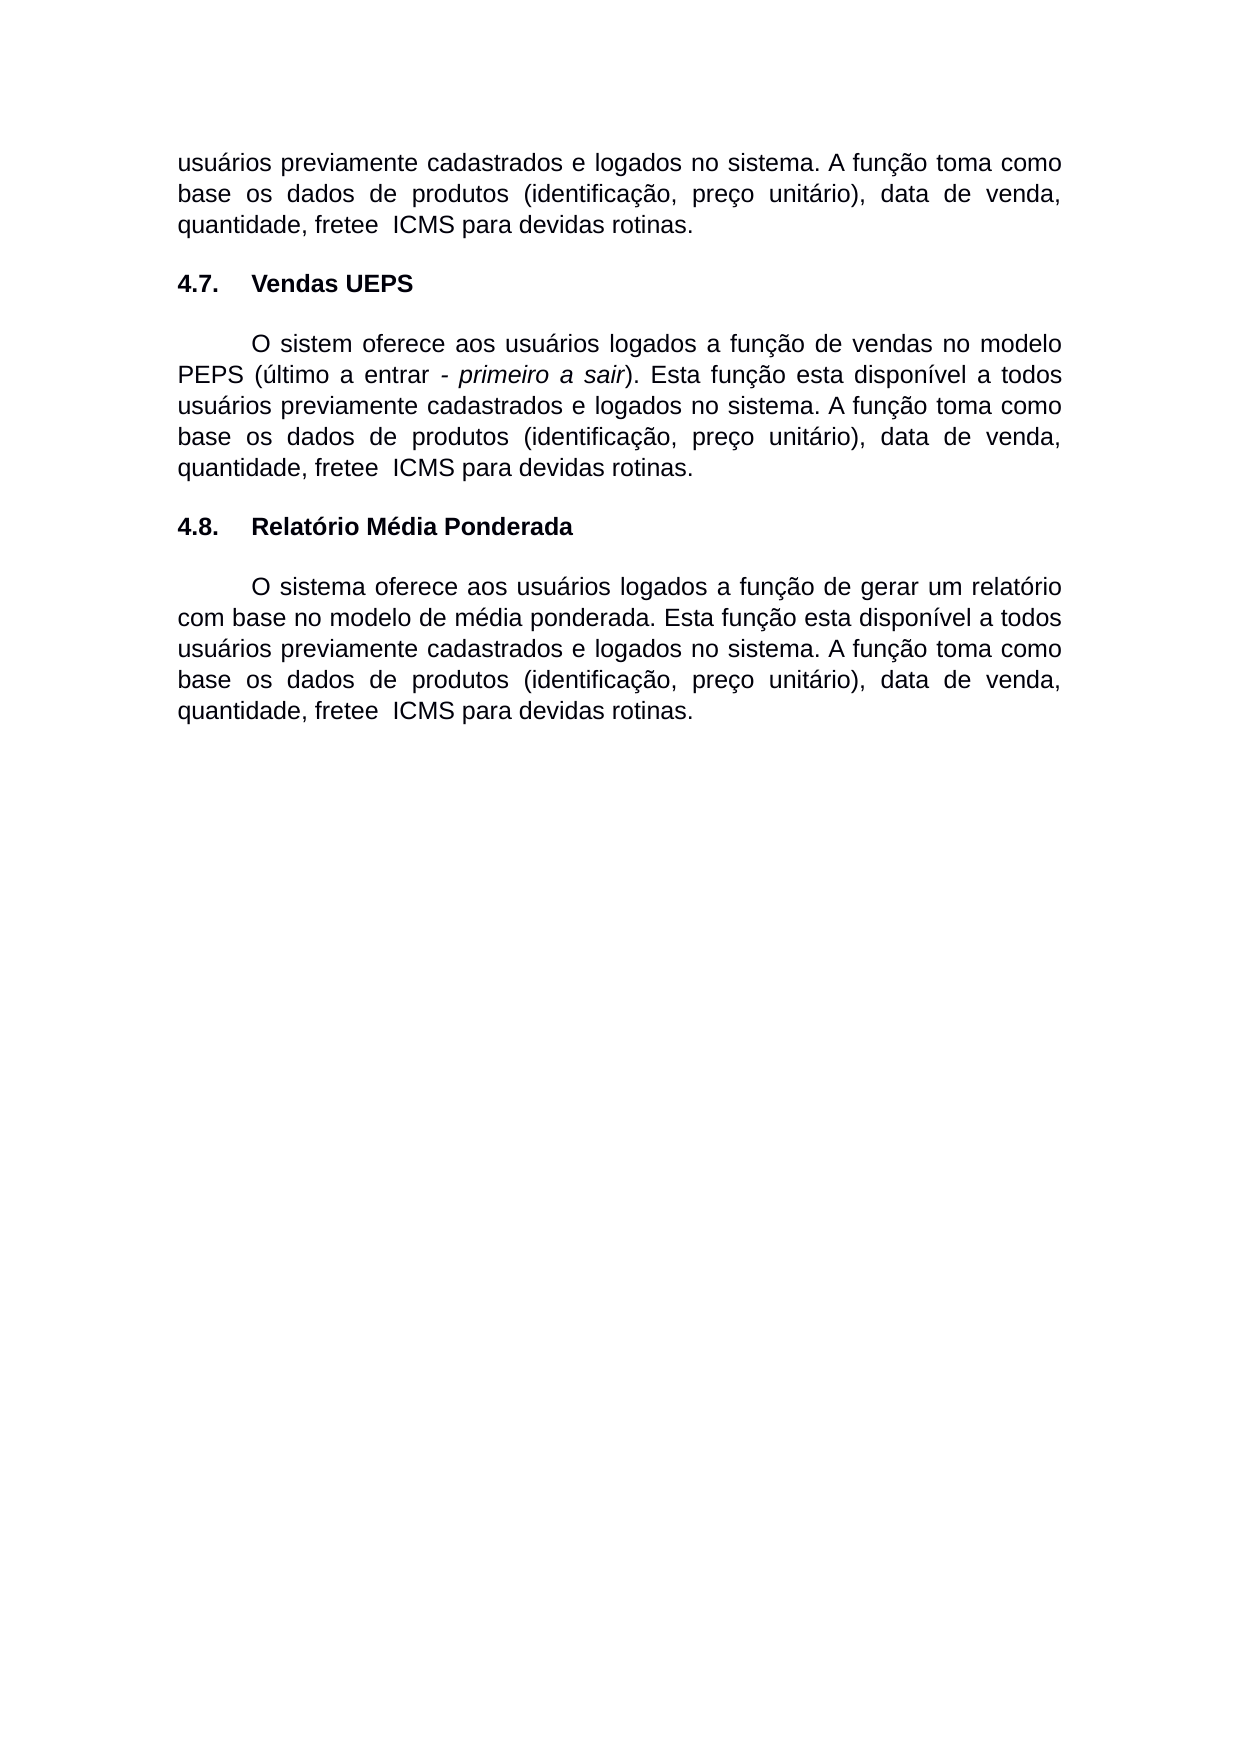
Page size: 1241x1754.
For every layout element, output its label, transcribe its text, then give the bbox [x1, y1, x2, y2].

text O sistem oferece aos usuários logados a função de vendas no modelo PEPS (último a entrar - primeiro a sair). Esta função esta disponível a todos usuários previamente cadastrados e logados no sistema. A função toma como base os dados de produtos (identificação, preço unitário), data de venda, quantidade, fretee ICMS para devidas rotinas. [177, 329, 1063, 482]
text 4.8. Relatório Média Ponderada [177, 512, 1063, 541]
text 4.7. Vendas UEPS [177, 269, 1063, 298]
text O sistema oferece aos usuários logados a função de gerar um relatório com base no modelo de média ponderada. Esta função esta disponível a todos usuários previamente cadastrados e logados no sistema. A função toma como base os dados de produtos (identificação, preço unitário), data de venda, quantidade, fretee ICMS para devidas rotinas. [177, 572, 1063, 725]
text usuários previamente cadastrados e logados no sistema. A função toma como base os dados de produtos (identificação, preço unitário), data de venda, quantidade, fretee ICMS para devidas rotinas. [177, 148, 1063, 238]
